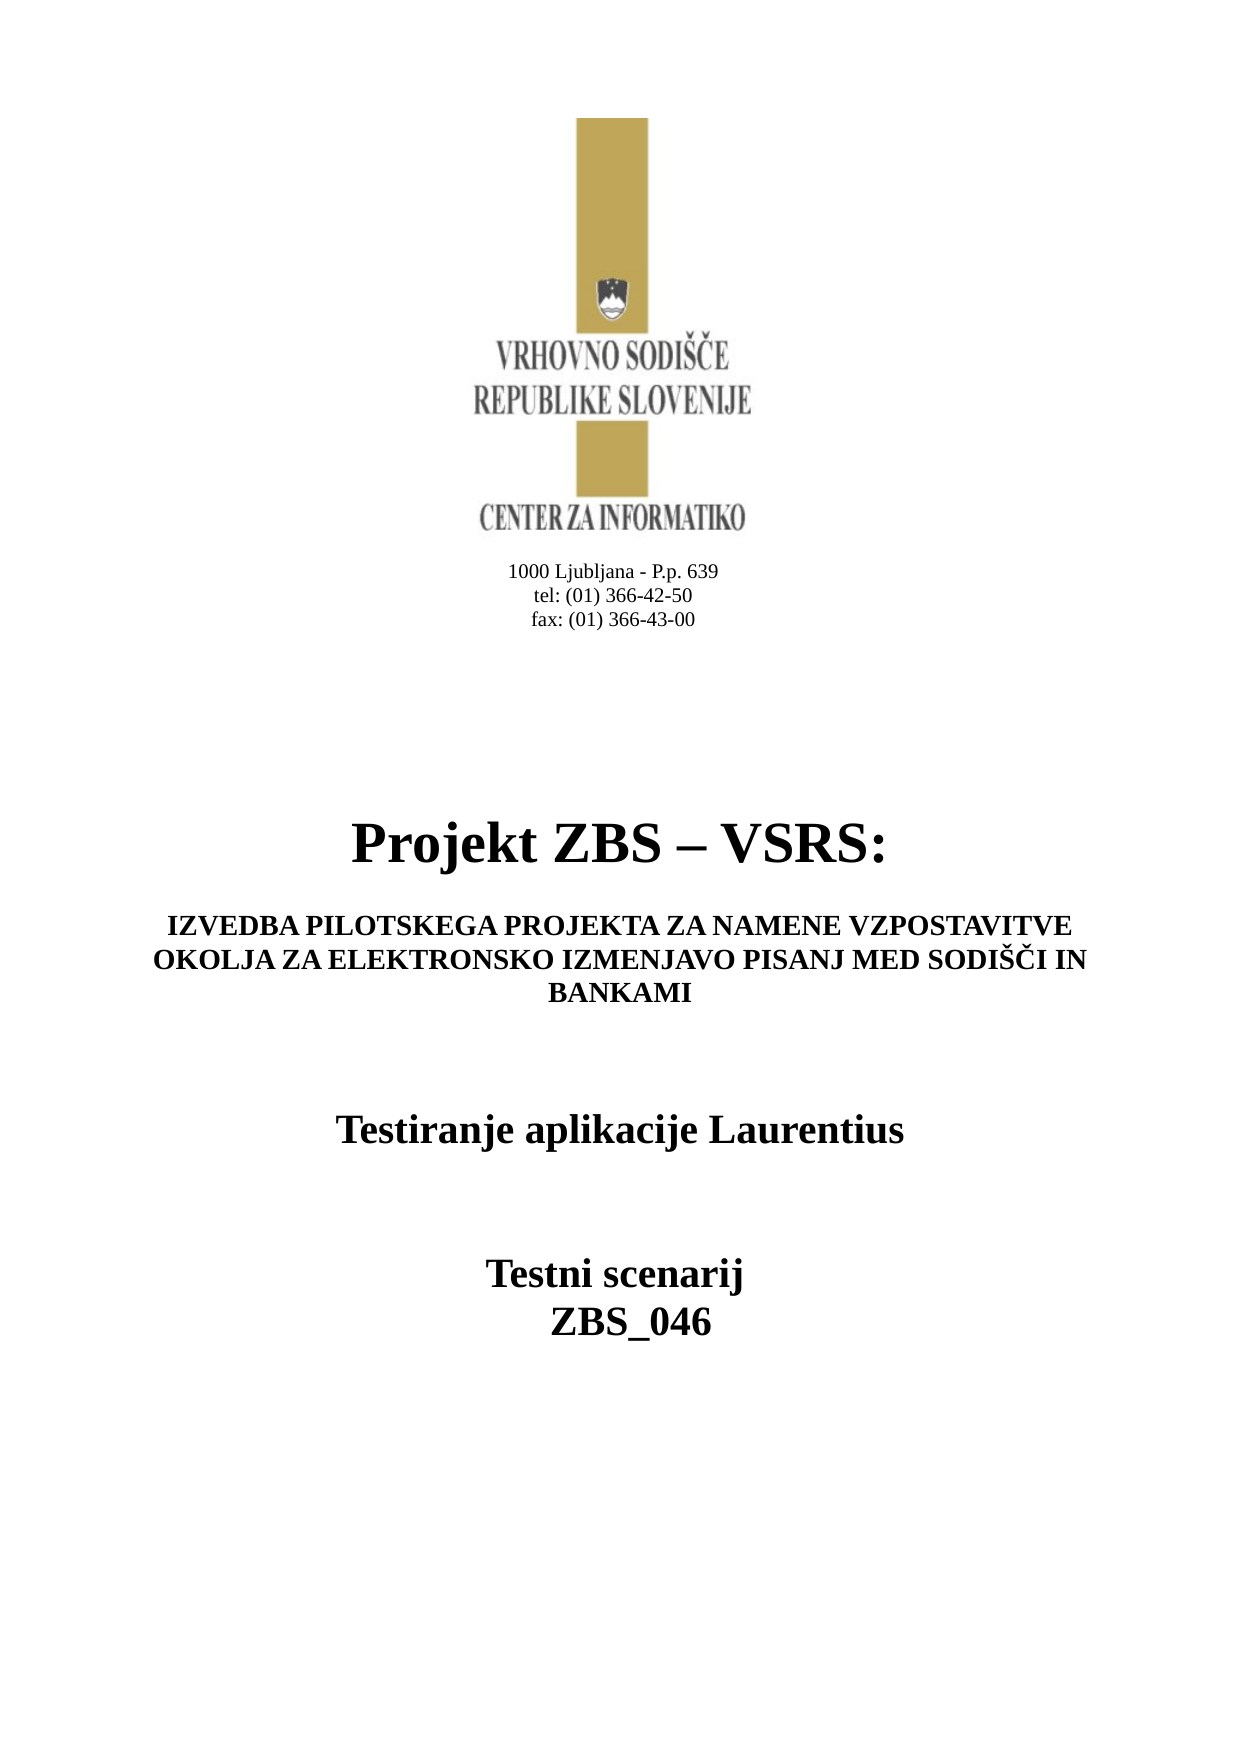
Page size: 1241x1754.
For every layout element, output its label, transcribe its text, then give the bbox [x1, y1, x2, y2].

text fax: (01) 366-43-00 [378, 607, 847, 631]
text 1000 Ljubljana - P.p. 639 [378, 558, 847, 583]
text tel: (01) 366-42-50 [378, 583, 847, 607]
text Testiranje aplikacije Laurentius [118, 1105, 1122, 1153]
text Testni scenarij [118, 1248, 1122, 1296]
text Projekt ZBS – VSRS: [118, 808, 1122, 875]
text ZBS_046 [118, 1296, 1122, 1344]
text IZVEDBA PILOTSKEGA PROJEKTA ZA NAMENE VZPOSTAVITVE OKOLJA ZA ELEKTRONSKO IZMENJAVO PISANJ MED SODIŠČI IN BANKAMI [118, 908, 1122, 1009]
picture [468, 118, 758, 537]
